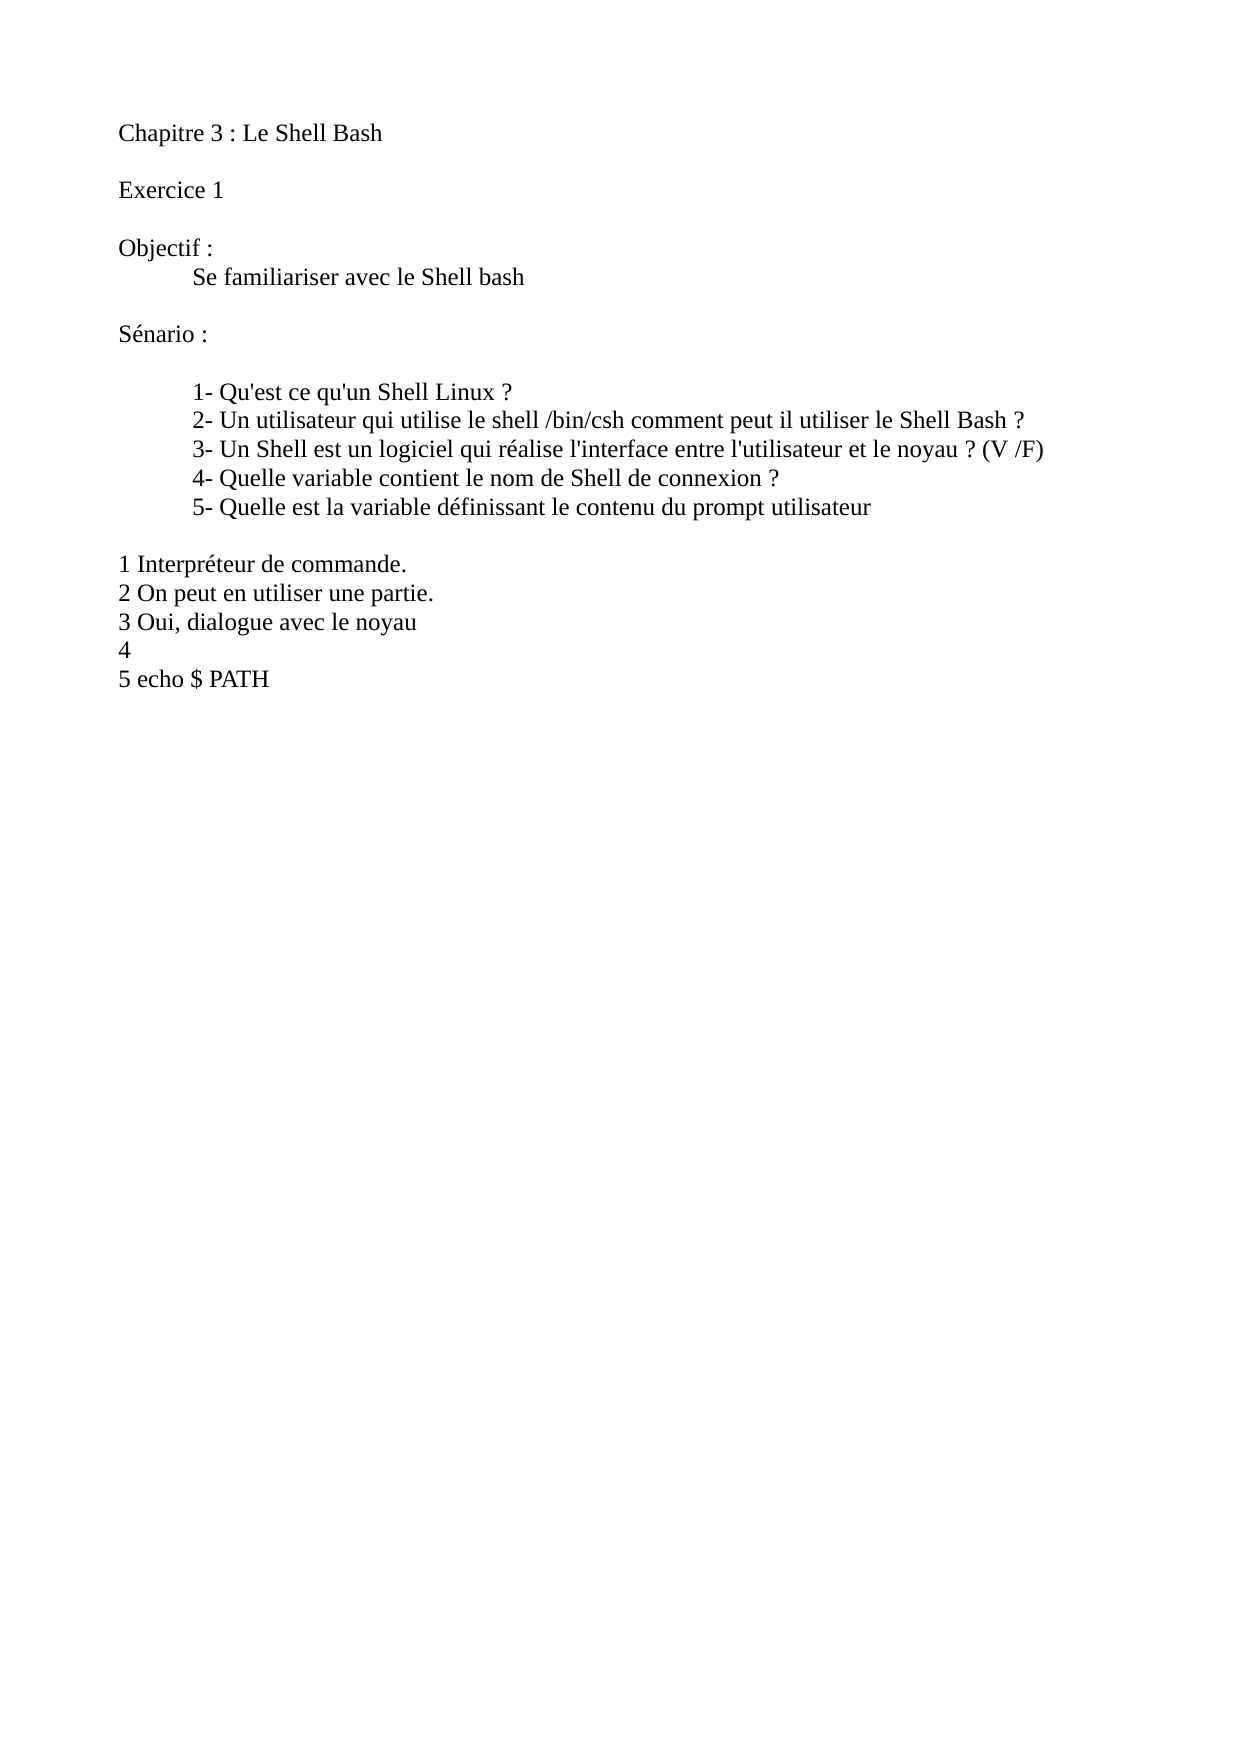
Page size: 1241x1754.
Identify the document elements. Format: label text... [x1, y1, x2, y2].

text Objectif : [118, 233, 1122, 262]
text 4- Quelle variable contient le nom de Shell de connexion ? [118, 463, 1122, 492]
text 4 [118, 636, 1122, 664]
text Chapitre 3 : Le Shell Bash [118, 118, 1122, 147]
text 1- Qu'est ce qu'un Shell Linux ? [118, 377, 1122, 406]
text 3- Un Shell est un logiciel qui réalise l'interface entre l'utilisateur et le noyau ? (V /F) [118, 434, 1122, 463]
text Sénario : [118, 319, 1122, 348]
text 2- Un utilisateur qui utilise le shell /bin/csh comment peut il utiliser le Shell Bash ? [118, 406, 1122, 434]
text Exercice 1 [118, 176, 1122, 204]
text 5- Quelle est la variable définissant le contenu du prompt utilisateur [118, 492, 1122, 521]
text 5 echo $ PATH [118, 664, 1122, 693]
text 1 Interpréteur de commande. [118, 549, 1122, 578]
text 3 Oui, dialogue avec le noyau [118, 607, 1122, 636]
text Se familiariser avec le Shell bash [118, 262, 1122, 291]
text 2 On peut en utiliser une partie. [118, 578, 1122, 607]
